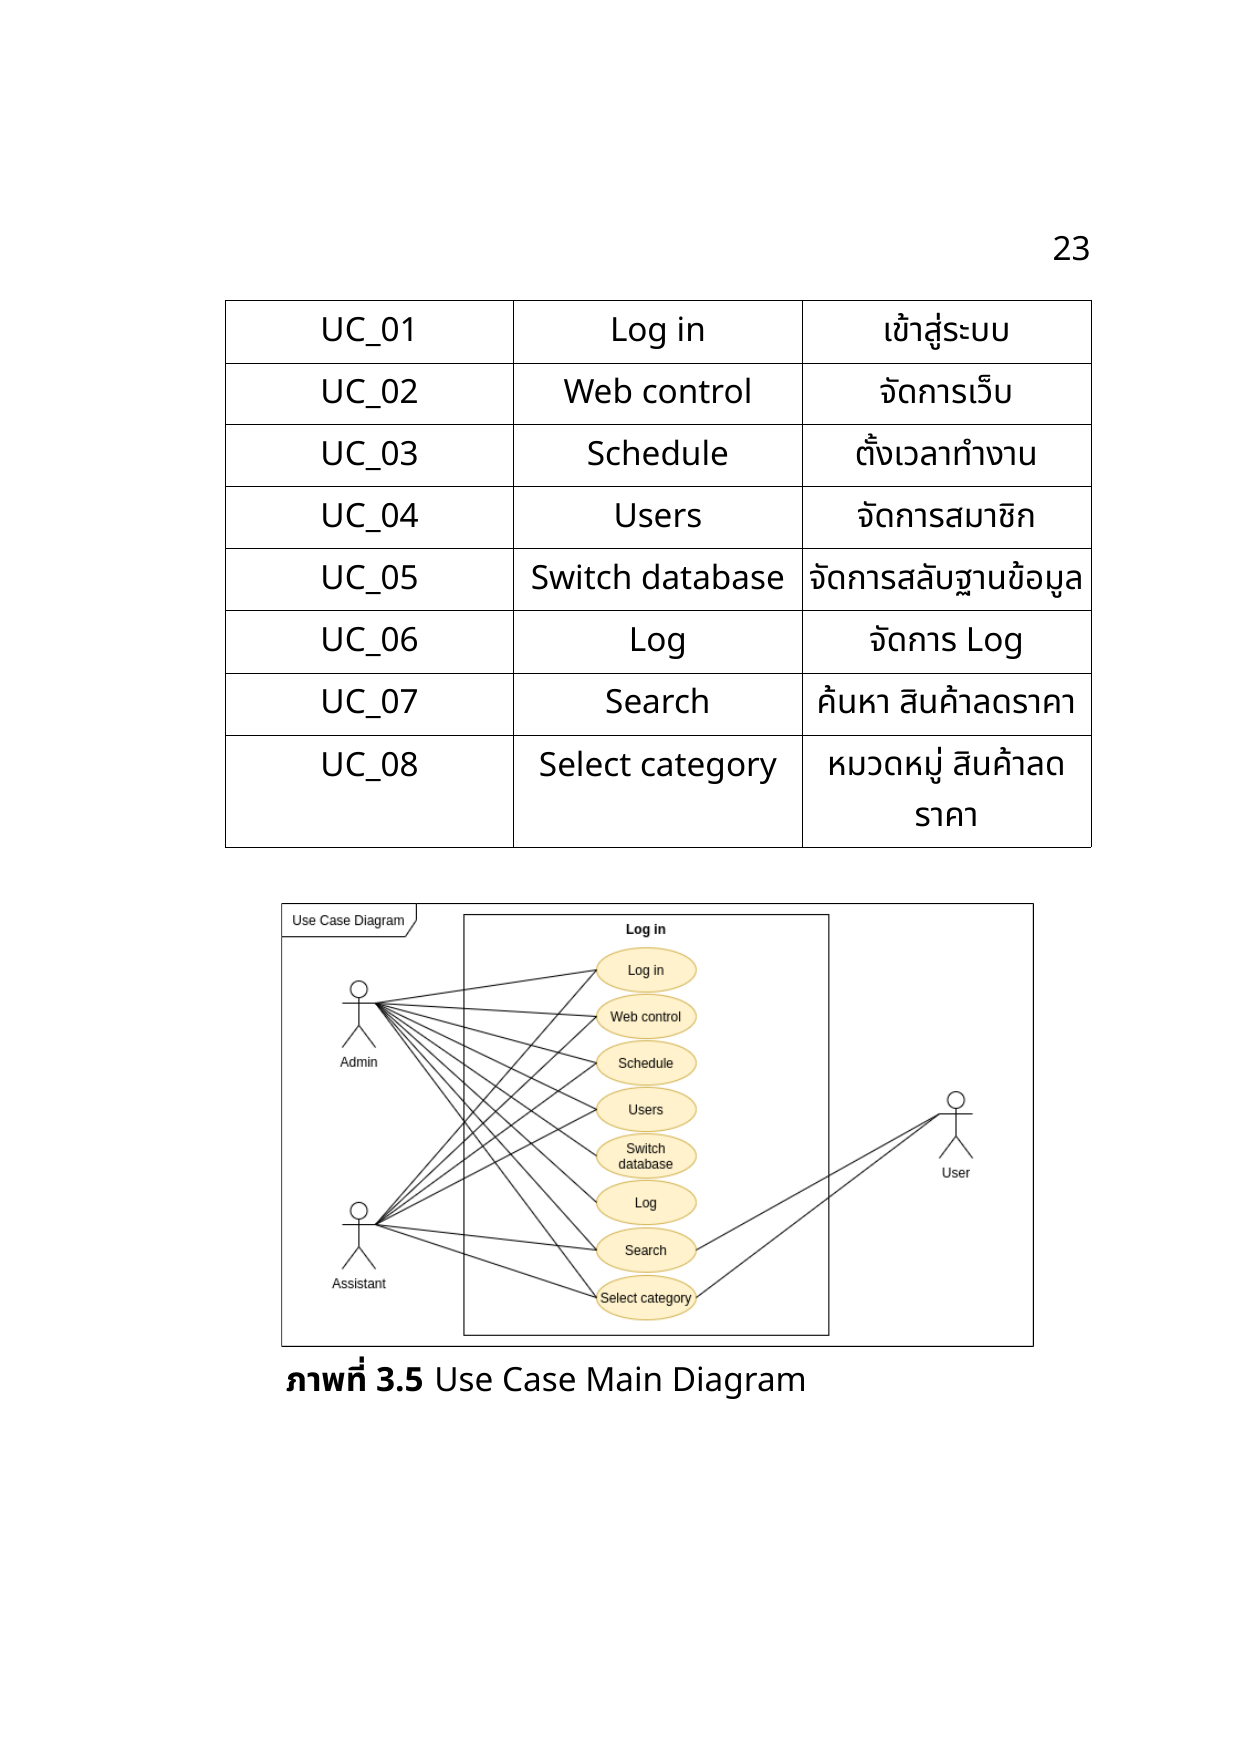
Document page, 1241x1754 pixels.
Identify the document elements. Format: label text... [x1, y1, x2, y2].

table_cell Users [514, 487, 802, 548]
table_cell ค้นหา สินค้าลดราคา [803, 674, 1091, 734]
picture [281, 903, 1034, 1347]
table_cell Log [514, 611, 802, 672]
table_cell Switch database [514, 549, 802, 610]
table_cell Log in [514, 301, 802, 362]
table_cell UC_01 [226, 301, 513, 362]
table_cell จัดการเว็บ [803, 364, 1091, 424]
table_cell UC_08 [226, 736, 513, 847]
table_cell จัดการ Log [803, 611, 1091, 672]
table_cell UC_03 [226, 425, 513, 486]
table_cell UC_07 [226, 674, 513, 734]
table_cell หมวดหมู่ สินค้าลดราคา [803, 736, 1091, 847]
table_cell UC_04 [226, 487, 513, 548]
table_cell จัดการสลับฐานข้อมูล [803, 549, 1091, 610]
table_cell Web control [514, 364, 802, 424]
table_cell UC_06 [226, 611, 513, 672]
table_cell UC_02 [226, 364, 513, 424]
table_cell UC_05 [226, 549, 513, 610]
table_cell จัดการสมาชิก [803, 487, 1091, 548]
table_cell ตั้งเวลาทำงาน [803, 425, 1091, 486]
table_cell เข้าสู่ระบบ [803, 301, 1091, 362]
table_cell Schedule [514, 425, 802, 486]
table_cell Select category [514, 736, 802, 847]
text ภาพที่ 3.5 Use Case Main Diagram [225, 904, 1091, 1406]
table_cell Search [514, 674, 802, 734]
